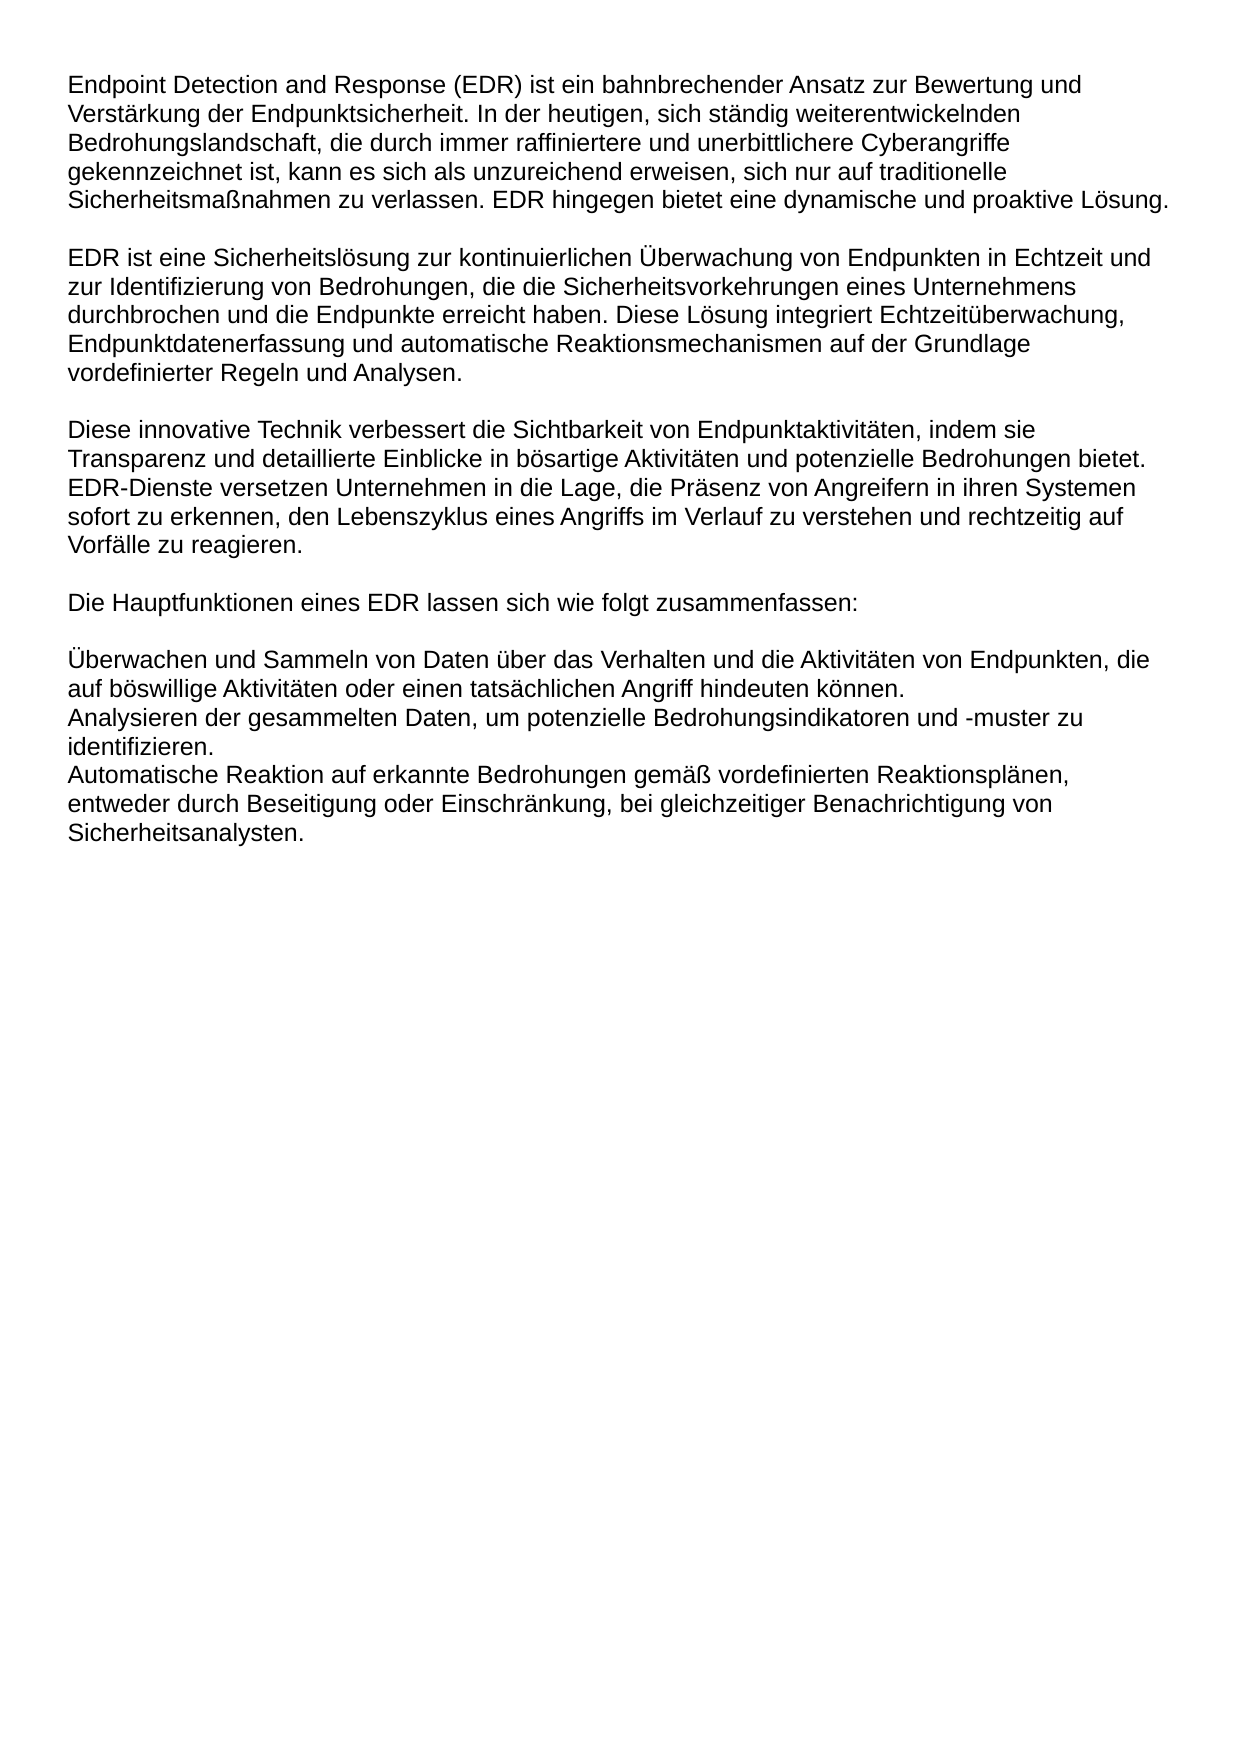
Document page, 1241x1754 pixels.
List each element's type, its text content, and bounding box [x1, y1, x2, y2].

text Diese innovative Technik verbessert die Sichtbarkeit von Endpunktaktivitäten, indem sie Transparenz und detaillierte Einblicke in bösartige Aktivitäten und potenzielle Bedrohungen bietet. EDR-Dienste versetzen Unternehmen in die Lage, die Präsenz von Angreifern in ihren Systemen sofort zu erkennen, den Lebenszyklus eines Angriffs im Verlauf zu verstehen und rechtzeitig auf Vorfälle zu reagieren. Die Hauptfunktionen eines EDR lassen sich wie folgt zusammenfassen: Überwachen und Sammeln von Daten über das Verhalten und die Aktivitäten von Endpunkten, die auf böswillige Aktivitäten oder einen tatsächlichen Angriff hindeuten können. Analysieren der gesammelten Daten, um potenzielle Bedrohungsindikatoren und -muster zu identifizieren. Automatische Reaktion auf erkannte Bedrohungen gemäß vordefinierten Reaktionsplänen, entweder durch Beseitigung oder Einschränkung, bei gleichzeitiger Benachrichtigung von Sicherheitsanalysten. [67, 415, 1178, 847]
text Endpoint Detection and Response (EDR) ist ein bahnbrechender Ansatz zur Bewertung und Verstärkung der Endpunktsicherheit. In der heutigen, sich ständig weiterentwickelnden Bedrohungslandschaft, die durch immer raffiniertere und unerbittlichere Cyberangriffe gekennzeichnet ist, kann es sich als unzureichend erweisen, sich nur auf traditionelle Sicherheitsmaßnahmen zu verlassen. EDR hingegen bietet eine dynamische und proaktive Lösung. EDR ist eine Sicherheitslösung zur kontinuierlichen Überwachung von Endpunkten in Echtzeit und zur Identifizierung von Bedrohungen, die die Sicherheitsvorkehrungen eines Unternehmens durchbrochen und die Endpunkte erreicht haben. Diese Lösung integriert Echtzeitüberwachung, Endpunktdatenerfassung und automatische Reaktionsmechanismen auf der Grundlage vordefinierter Regeln und Analysen. [67, 70, 1178, 387]
